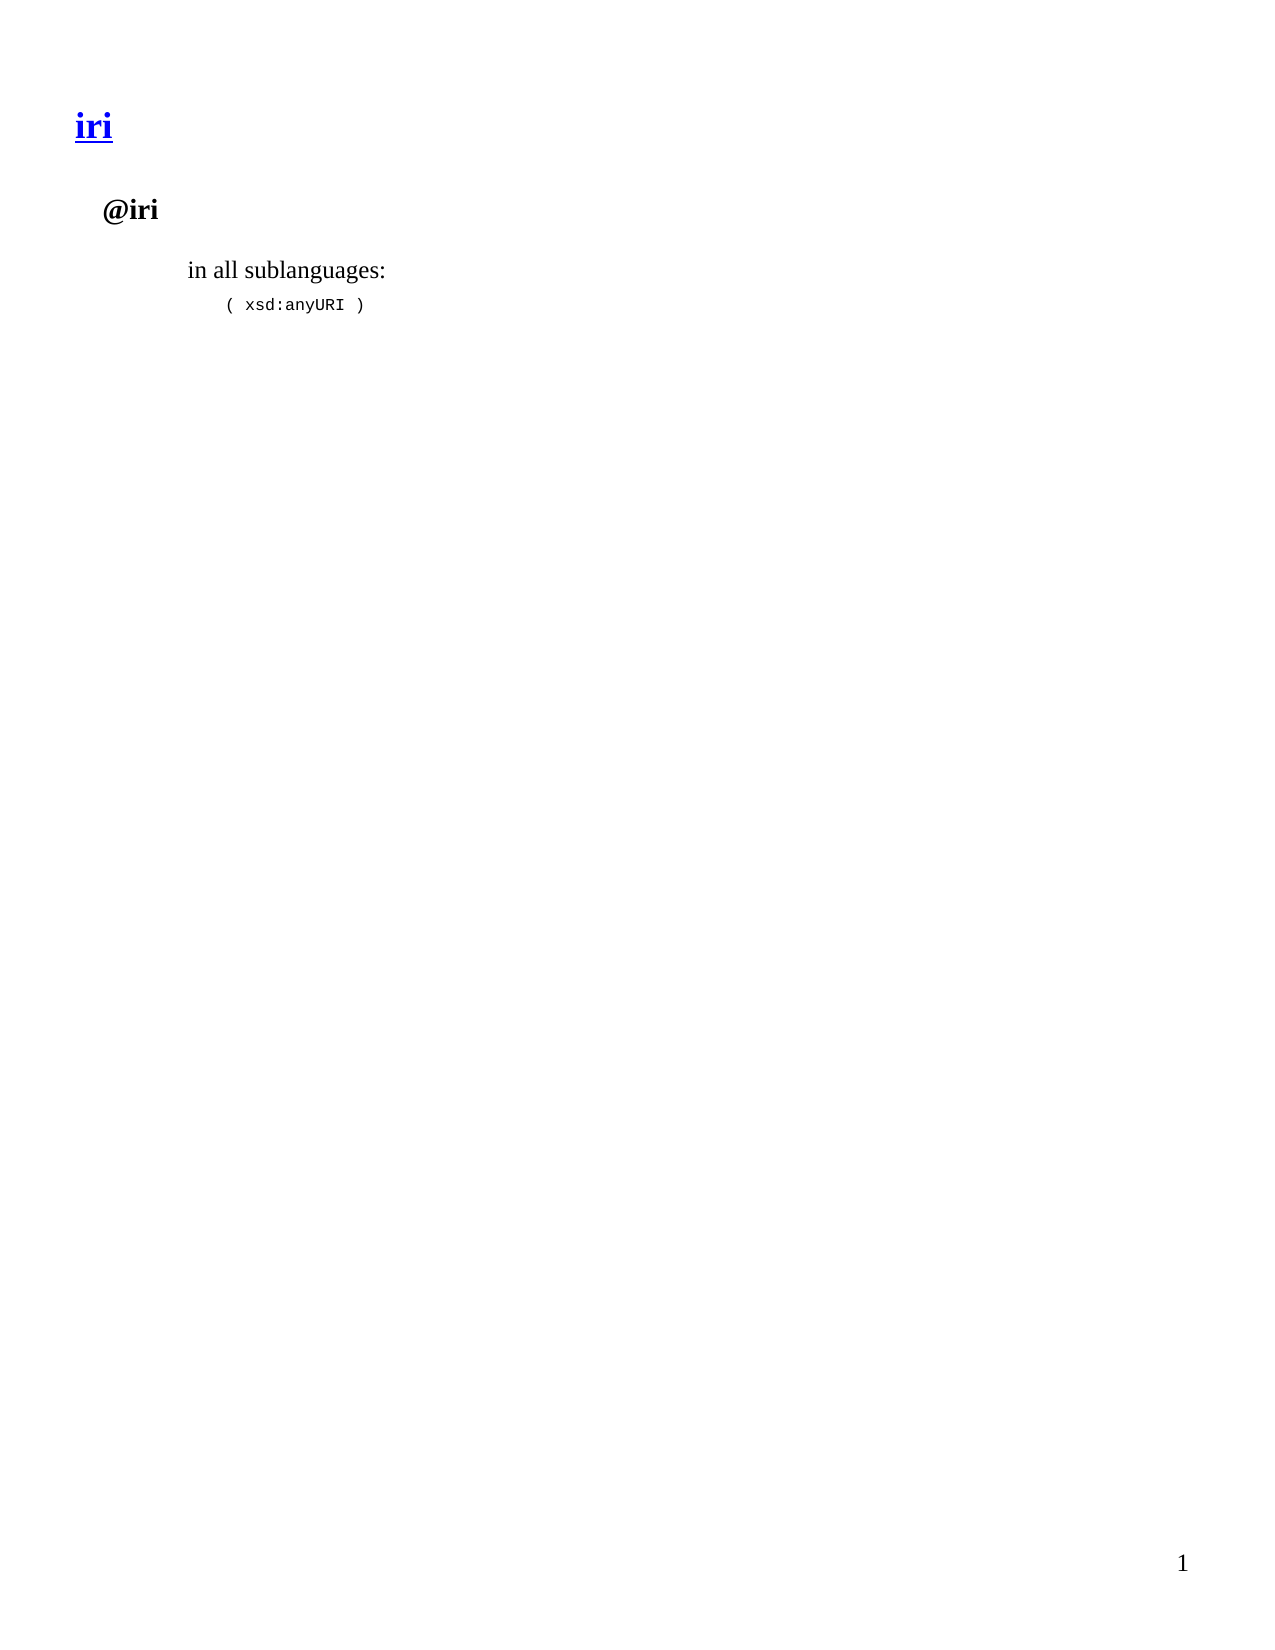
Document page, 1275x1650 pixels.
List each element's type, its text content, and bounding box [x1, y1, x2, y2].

subtitle iri [75, 104, 1200, 147]
subtitle @iri [102, 192, 1200, 225]
text ( xsd:anyURI ) [225, 297, 1200, 316]
text in all sublanguages: [187, 255, 1200, 284]
